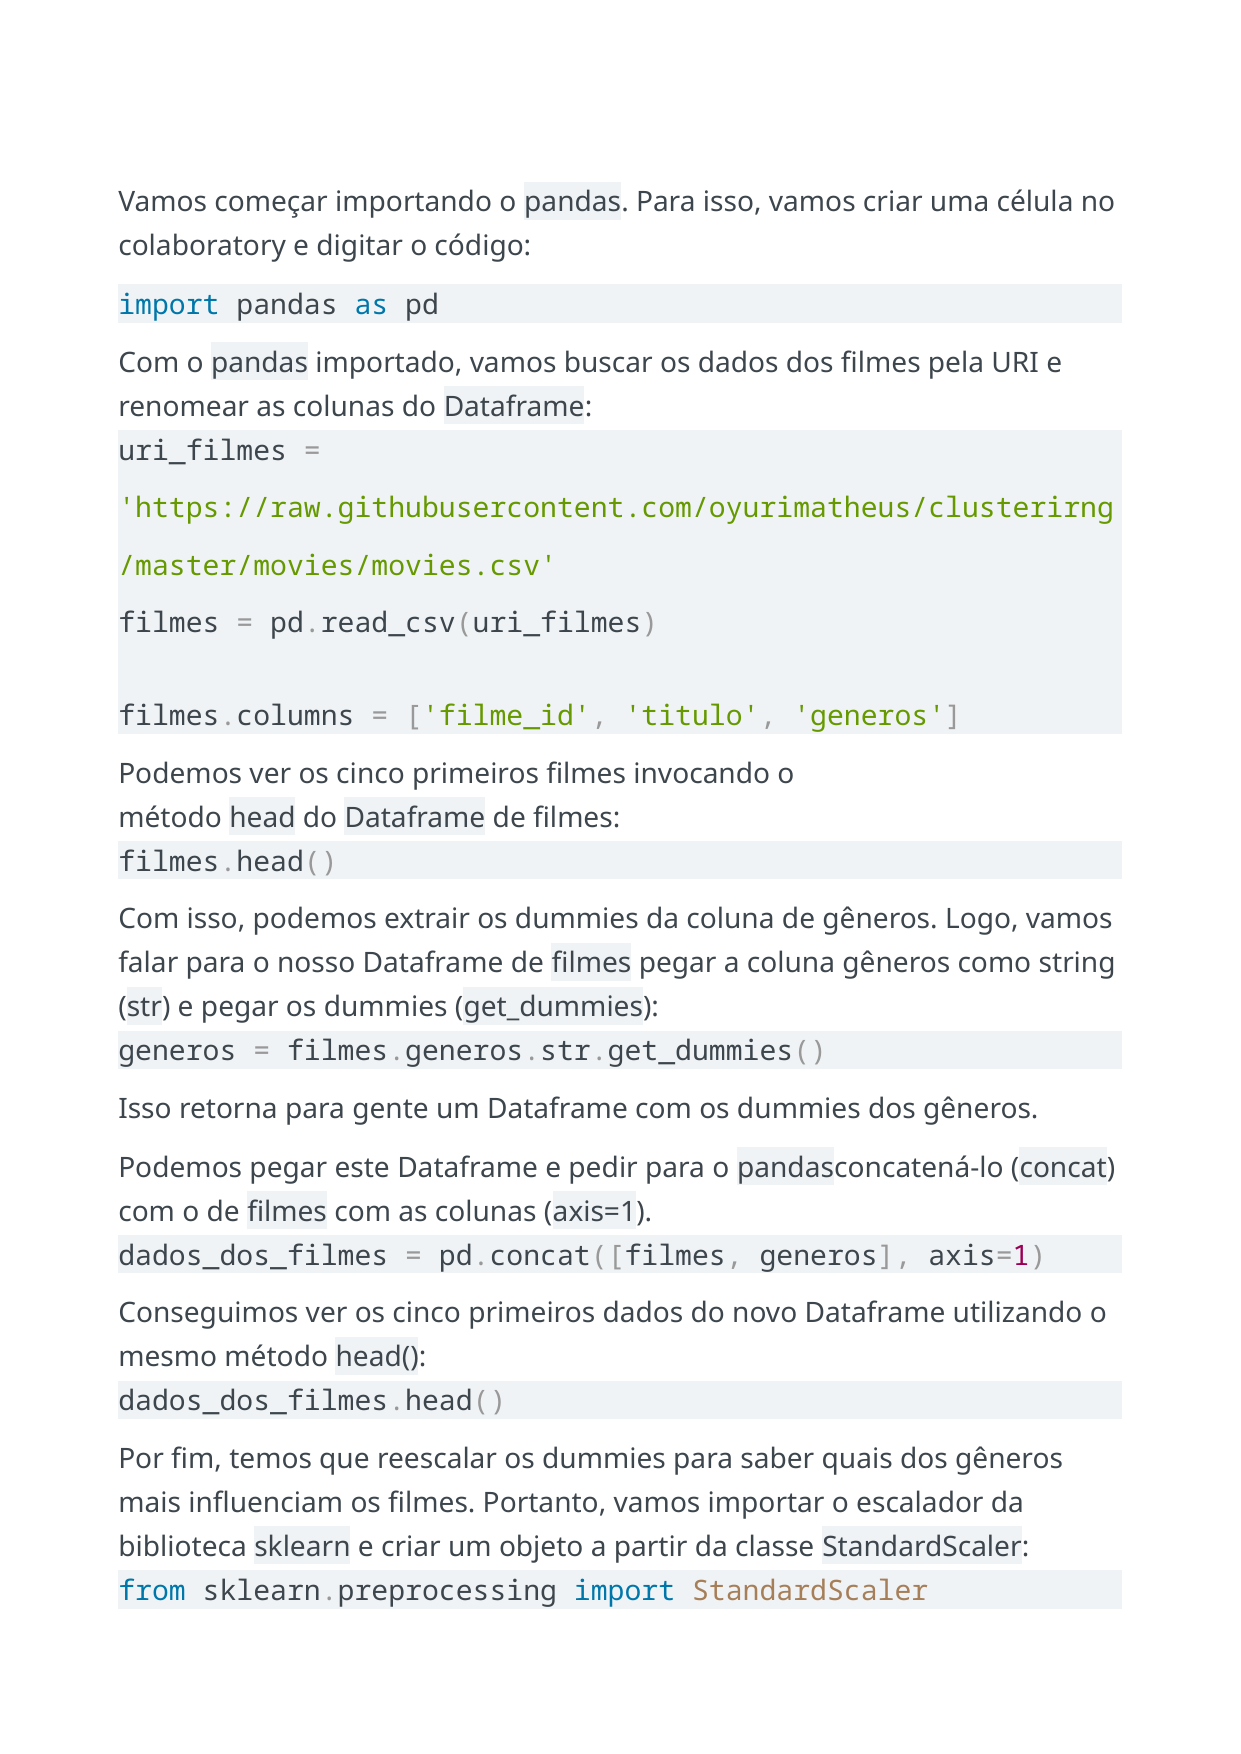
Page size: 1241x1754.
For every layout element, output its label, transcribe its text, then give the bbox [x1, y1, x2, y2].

text generos = filmes.generos.str.get_dummies() [118, 1031, 1122, 1069]
text filmes.columns = ['filme_id', 'titulo', 'generos'] [118, 695, 1122, 734]
text dados_dos_filmes.head() [118, 1381, 1122, 1419]
text Com o pandas importado, vamos buscar os dados dos filmes pela URI e renomear as colunas do Dataframe: [118, 342, 1122, 424]
text dados_dos_filmes = pd.concat([filmes, generos], axis=1) [118, 1235, 1122, 1273]
text from sklearn.preprocessing import StandardScaler [118, 1570, 1122, 1609]
text Podemos ver os cinco primeiros filmes invocando o método head do Dataframe de filmes: [118, 753, 1122, 835]
text filmes = pd.read_csv(uri_filmes) [118, 602, 1122, 641]
text Conseguimos ver os cinco primeiros dados do novo Dataframe utilizando o mesmo método head(): [118, 1292, 1122, 1375]
text Com isso, podemos extrair os dummies da coluna de gêneros. Logo, vamos falar para o nosso Dataframe de filmes pegar a coluna gêneros como string (str) e pegar os dummies (get_dummies): [118, 898, 1122, 1025]
text Podemos pegar este Dataframe e pedir para o pandasconcatená-lo (concat) com o de filmes com as colunas (axis=1). [118, 1147, 1122, 1229]
text Isso retorna para gente um Dataframe com os dummies dos gêneros. [118, 1088, 1122, 1127]
text import pandas as pd [118, 284, 1122, 323]
text filmes.head() [118, 841, 1122, 879]
text Por fim, temos que reescalar os dummies para saber quais dos gêneros mais influenciam os filmes. Portanto, vamos importar o escalador da biblioteca sklearn e criar um objeto a partir da classe StandardScaler: [118, 1438, 1122, 1564]
text Vamos começar importando o pandas. Para isso, vamos criar uma célula no colaboratory e digitar o código: [118, 182, 1122, 264]
text uri_filmes = 'https://raw.githubusercontent.com/oyurimatheus/clusterirng/master/movies/movies.csv' [118, 430, 1122, 583]
